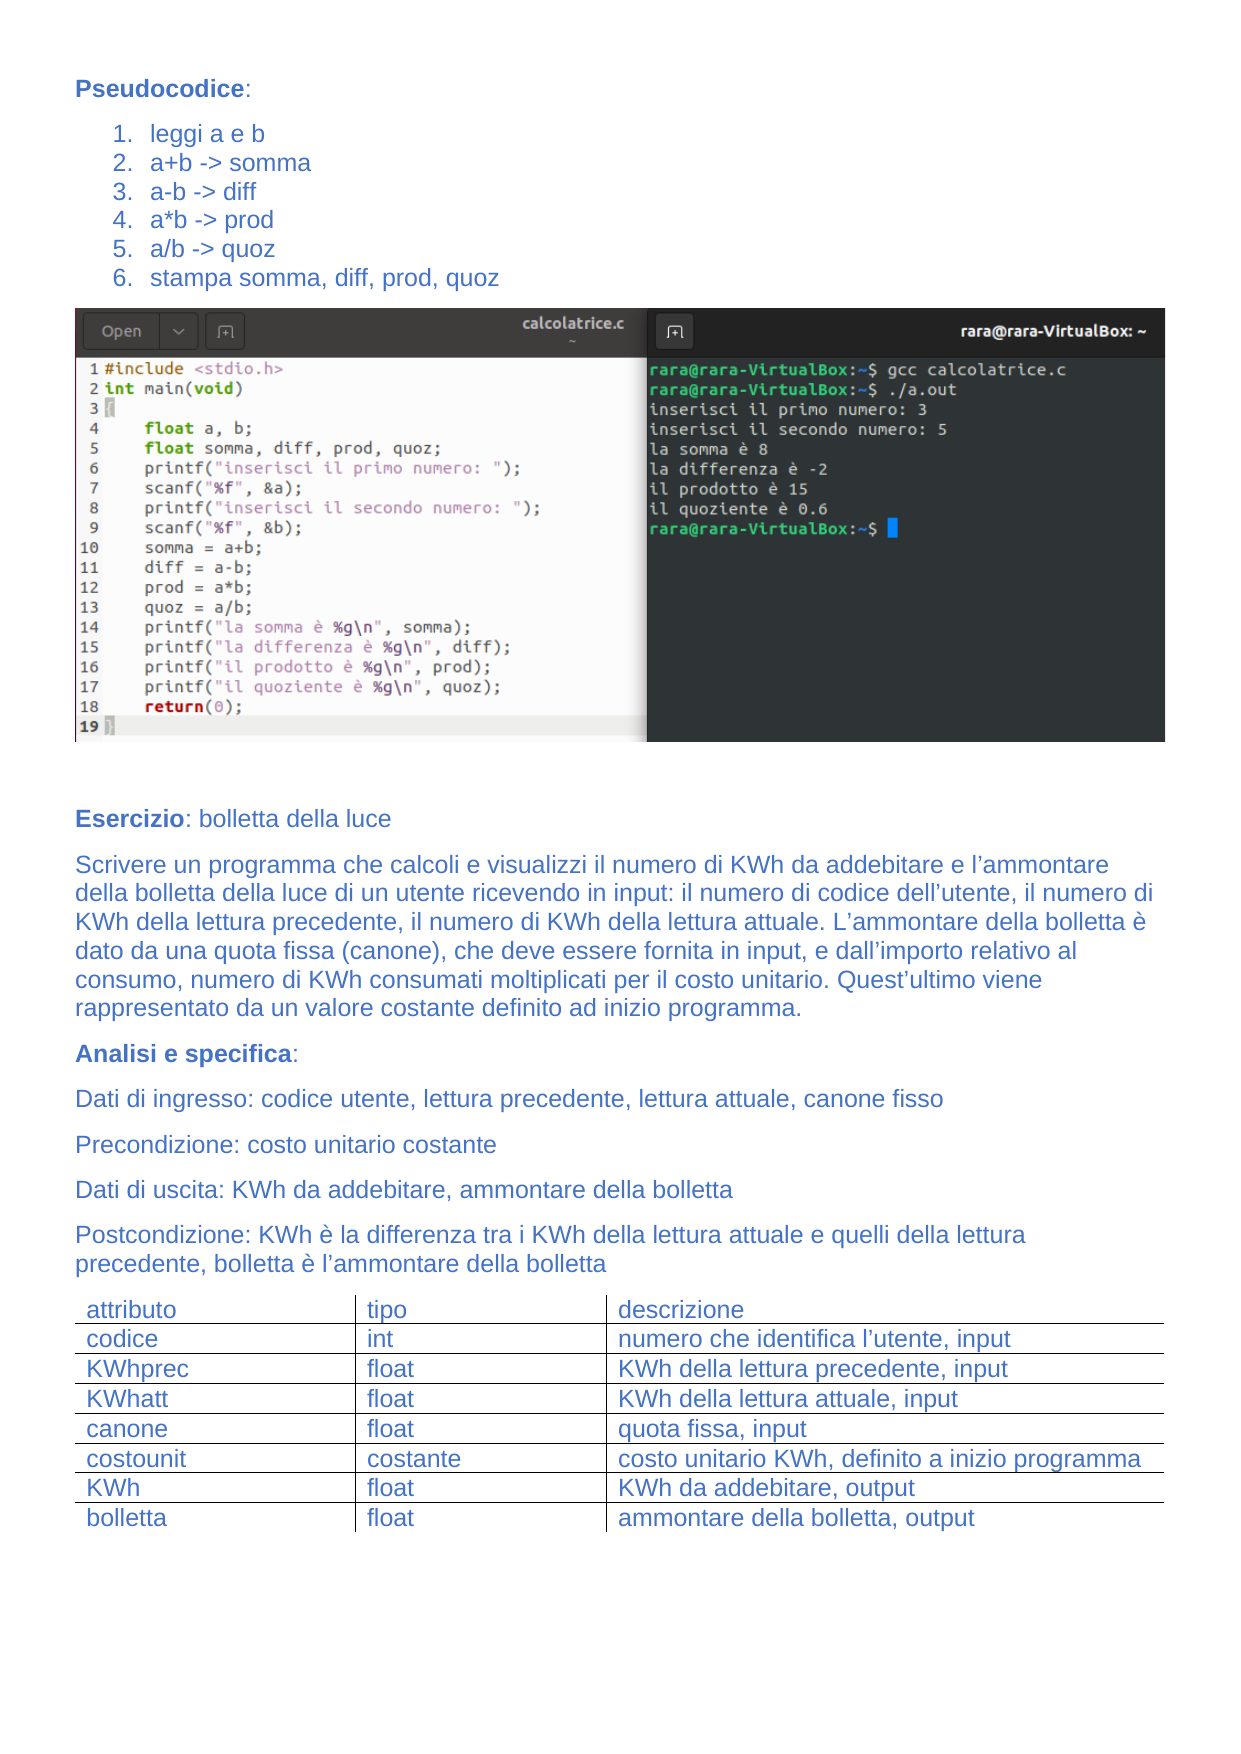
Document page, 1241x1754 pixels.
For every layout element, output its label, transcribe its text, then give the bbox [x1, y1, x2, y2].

table_cell KWh della lettura attuale, input [607, 1384, 1164, 1413]
table_cell canone [75, 1414, 355, 1442]
table_cell ammontare della bolletta, output [607, 1503, 1164, 1532]
table_cell costo unitario KWh, definito a inizio programma [607, 1444, 1164, 1472]
text Precondizione: costo unitario costante [75, 1129, 1165, 1158]
table_header tipo [356, 1295, 606, 1323]
table_cell float [356, 1354, 606, 1383]
table_cell KWhatt [75, 1384, 355, 1413]
text Analisi e specifica: [75, 1039, 1165, 1067]
table_header descrizione [607, 1295, 1164, 1323]
table_header attributo [75, 1295, 355, 1323]
list a/b -> quoz [112, 234, 1165, 263]
text Dati di uscita: KWh da addebitare, ammontare della bolletta [75, 1175, 1165, 1204]
list stampa somma, diff, prod, quoz [112, 263, 1165, 292]
list a-b -> diff [112, 177, 1165, 206]
list a*b -> prod [112, 206, 1165, 234]
list a+b -> somma [112, 148, 1165, 177]
table_cell bolletta [75, 1503, 355, 1532]
list leggi a e b [112, 119, 1165, 148]
table_cell KWh [75, 1473, 355, 1502]
table_cell float [356, 1503, 606, 1532]
table_cell float [356, 1473, 606, 1502]
table_cell quota fissa, input [607, 1414, 1164, 1442]
text Dati di ingresso: codice utente, lettura precedente, lettura attuale, canone fisso [75, 1084, 1165, 1113]
table_cell numero che identifica l’utente, input [607, 1324, 1164, 1353]
text Postcondizione: KWh è la differenza tra i KWh della lettura attuale e quelli della lettura precedente, bolletta è l’ammontare della bolletta [75, 1220, 1165, 1278]
text Scrivere un programma che calcoli e visualizzi il numero di KWh da addebitare e l’ammontare della bolletta della luce di un utente ricevendo in input: il numero di codice dell’utente, il numero di KWh della lettura precedente, il numero di KWh della lettura attuale. L’ammontare della bolletta è dato da una quota fissa (canone), che deve essere fornita in input, e dall’importo relativo al consumo, numero di KWh consumati moltiplicati per il costo unitario. Quest’ultimo viene rappresentato da un valore costante definito ad inizio programma. [75, 849, 1165, 1022]
table_cell int [356, 1324, 606, 1353]
table_cell KWh da addebitare, output [607, 1473, 1164, 1502]
table_cell codice [75, 1324, 355, 1353]
table_cell costante [356, 1444, 606, 1472]
table_cell KWhprec [75, 1354, 355, 1383]
table_cell float [356, 1384, 606, 1413]
text Esercizio: bolletta della luce [75, 804, 1165, 833]
text Pseudocodice: [75, 74, 1165, 103]
table_cell costounit [75, 1444, 355, 1472]
table_cell KWh della lettura precedente, input [607, 1354, 1164, 1383]
table_cell float [356, 1414, 606, 1442]
